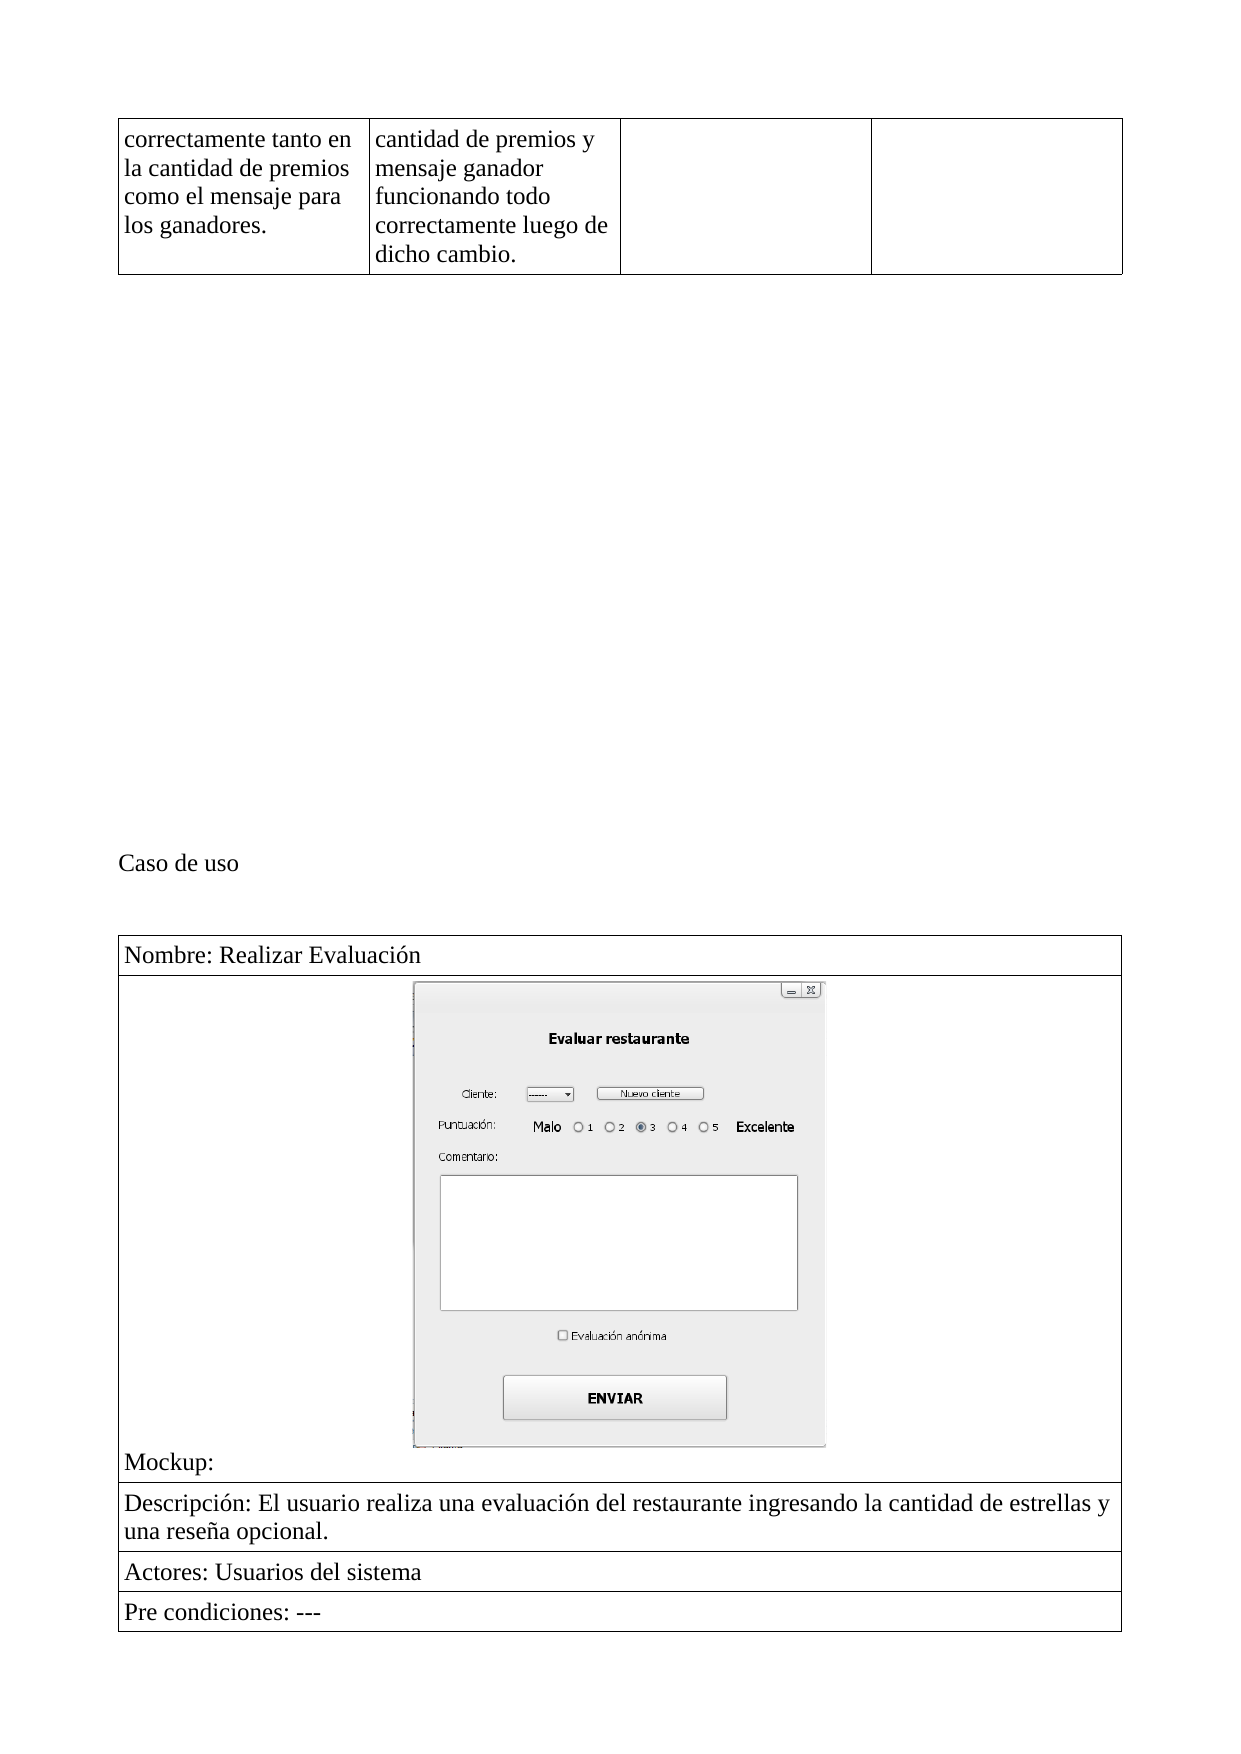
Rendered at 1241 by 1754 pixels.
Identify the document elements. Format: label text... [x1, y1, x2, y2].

table_header Nombre: Realizar Evaluación [119, 936, 1121, 975]
picture [412, 981, 827, 1448]
table_cell Mockup: [119, 976, 1121, 1482]
table_cell correctamente tanto en la cantidad de premios como el mensaje para los ganadores. [119, 119, 369, 273]
table_cell Pre condiciones: --- [119, 1592, 1121, 1631]
text Caso de uso [118, 848, 1122, 877]
table_cell [872, 119, 1122, 273]
table_cell Descripción: El usuario realiza una evaluación del restaurante ingresando la cantidad de estrellas y una reseña opcional. [119, 1483, 1121, 1551]
table_cell [621, 119, 871, 273]
table_cell Actores: Usuarios del sistema [119, 1552, 1121, 1591]
table_cell cantidad de premios y mensaje ganador funcionando todo correctamente luego de dicho cambio. [370, 119, 620, 273]
